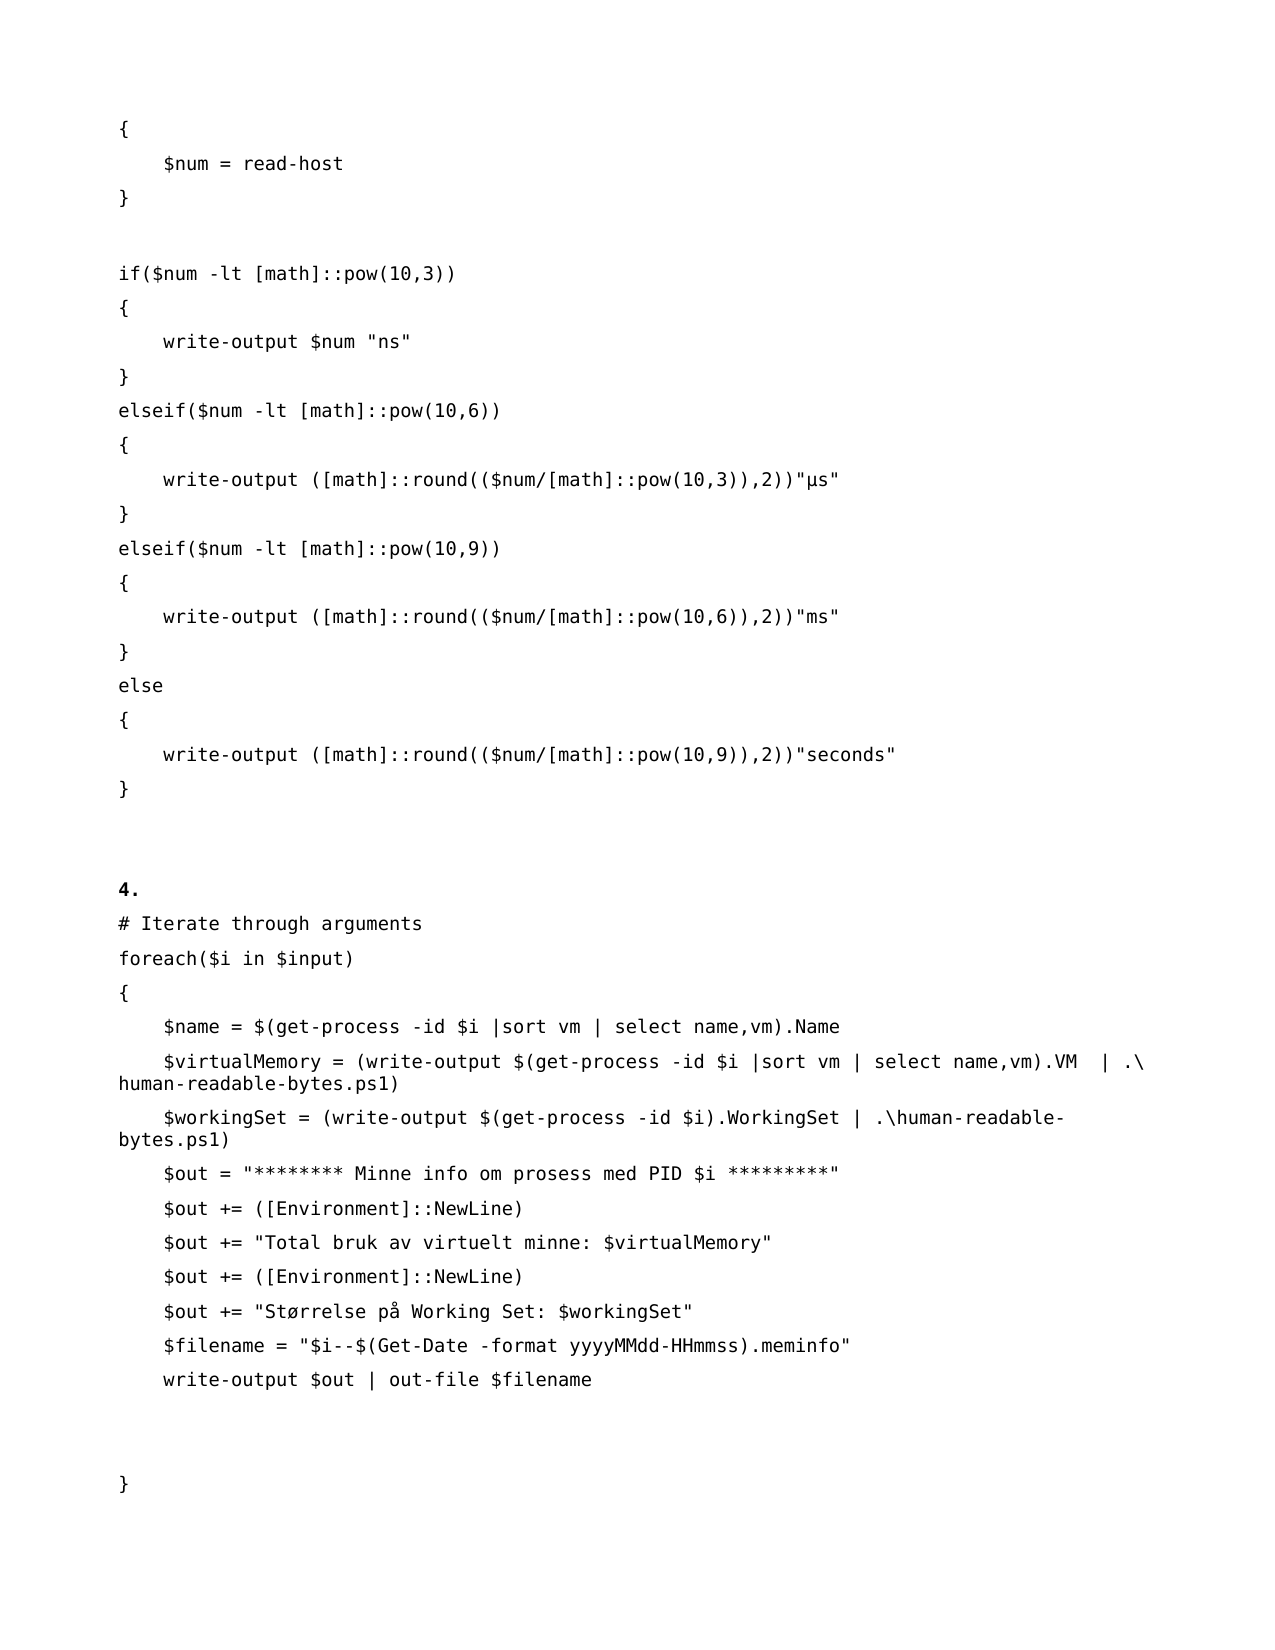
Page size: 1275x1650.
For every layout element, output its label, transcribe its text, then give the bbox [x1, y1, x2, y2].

text } [118, 366, 1157, 387]
text $workingSet = (write-output $(get-process -id $i).WorkingSet | .\human-readable-bytes.ps1) [118, 1107, 1157, 1151]
text { [118, 434, 1157, 456]
text if($num -lt [math]::pow(10,3)) [118, 262, 1157, 284]
text $out = "******** Minne info om prosess med PID $i *********" [118, 1163, 1157, 1185]
text write-output $num "ns" [118, 331, 1157, 353]
text $num = read-host [118, 152, 1157, 174]
text } [118, 1472, 1157, 1494]
text } [118, 187, 1157, 209]
text $name = $(get-process -id $i |sort vm | select name,vm).Name [118, 1016, 1157, 1038]
text } [118, 503, 1157, 525]
text { [118, 982, 1157, 1004]
text $out += ([Environment]::NewLine) [118, 1266, 1157, 1288]
text $out += "Total bruk av virtuelt minne: $virtualMemory" [118, 1232, 1157, 1254]
text } [118, 641, 1157, 662]
text foreach($i in $input) [118, 947, 1157, 969]
text else [118, 675, 1157, 697]
text { [118, 297, 1157, 319]
text { [118, 572, 1157, 594]
text write-output ([math]::round(($num/[math]::pow(10,3)),2))"µs" [118, 469, 1157, 491]
text $filename = "$i--$(Get-Date -format yyyyMMdd-HHmmss).meminfo" [118, 1335, 1157, 1357]
text elseif($num -lt [math]::pow(10,9)) [118, 537, 1157, 559]
text { [118, 118, 1157, 140]
text write-output ([math]::round(($num/[math]::pow(10,6)),2))"ms" [118, 606, 1157, 628]
text } [118, 778, 1157, 800]
text # Iterate through arguments [118, 913, 1157, 935]
text write-output ([math]::round(($num/[math]::pow(10,9)),2))"seconds" [118, 744, 1157, 766]
text $virtualMemory = (write-output $(get-process -id $i |sort vm | select name,vm).VM | .\human-readable-bytes.ps1) [118, 1051, 1157, 1094]
subtitle 4. [118, 879, 1157, 901]
text $out += "Størrelse på Working Set: $workingSet" [118, 1301, 1157, 1322]
text $out += ([Environment]::NewLine) [118, 1197, 1157, 1219]
text elseif($num -lt [math]::pow(10,6)) [118, 400, 1157, 422]
text { [118, 709, 1157, 731]
text write-output $out | out-file $filename [118, 1369, 1157, 1391]
